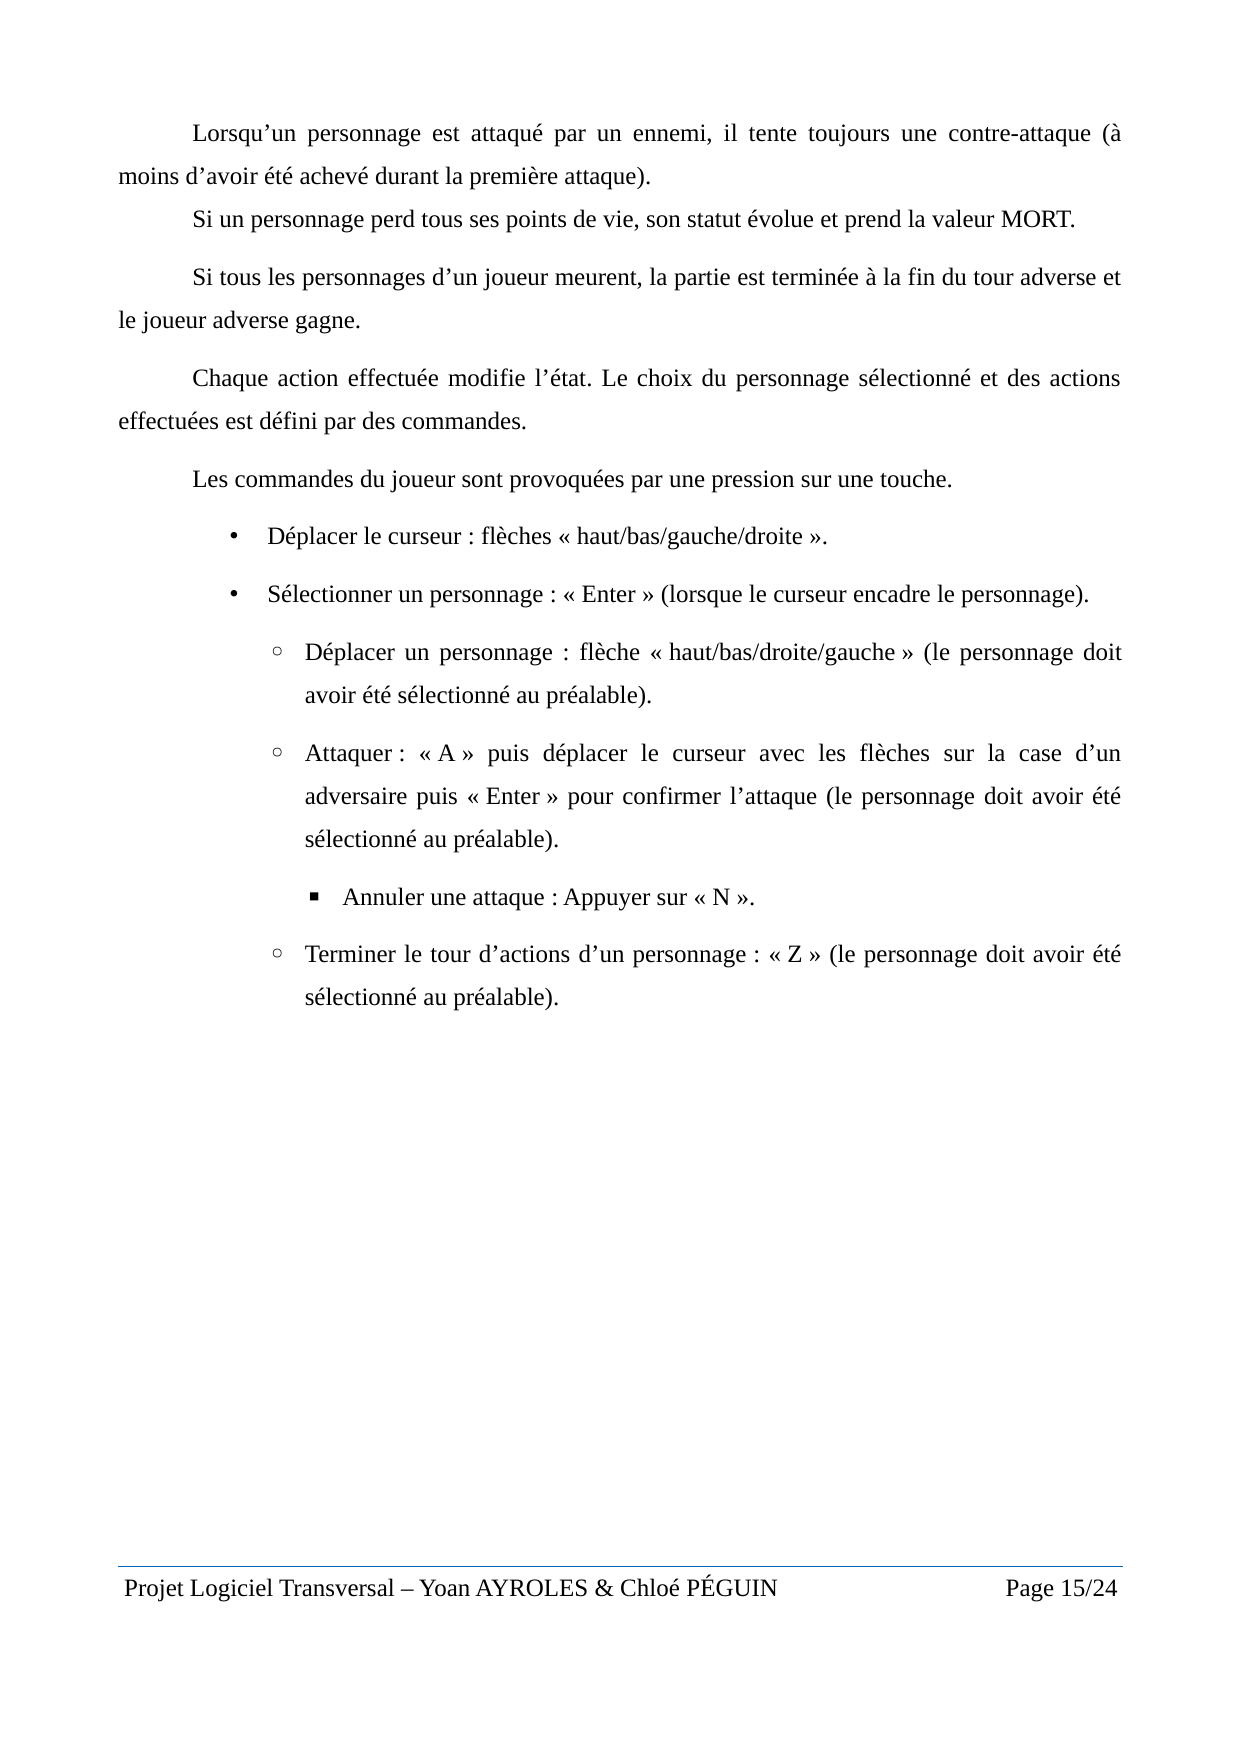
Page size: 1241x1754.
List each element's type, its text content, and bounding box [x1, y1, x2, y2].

list Terminer le tour d’actions d’un personnage : « Z » (le personnage doit avoir été sélectionné au préalable). [267, 939, 1122, 1011]
list Déplacer un personnage : flèche « haut/bas/droite/gauche » (le personnage doit avoir été sélectionné au préalable). [267, 637, 1122, 709]
list Annuler une attaque : Appuyer sur « N ». [304, 882, 1122, 910]
text Lorsqu’un personnage est attaqué par un ennemi, il tente toujours une contre-attaque (à moins d’avoir été achevé durant la première attaque). [118, 118, 1122, 190]
list Sélectionner un personnage : « Enter » (lorsque le curseur encadre le personnage). [229, 579, 1122, 608]
text Si tous les personnages d’un joueur meurent, la partie est terminée à la fin du tour adverse et le joueur adverse gagne. [118, 262, 1122, 334]
list Attaquer : « A » puis déplacer le curseur avec les flèches sur la case d’un adversaire puis « Enter » pour confirmer l’attaque (le personnage doit avoir été sélectionné au préalable). [267, 738, 1122, 853]
text Les commandes du joueur sont provoquées par une pression sur une touche. [118, 464, 1122, 492]
text Chaque action effectuée modifie l’état. Le choix du personnage sélectionné et des actions effectuées est défini par des commandes. [118, 363, 1122, 435]
text Si un personnage perd tous ses points de vie, son statut évolue et prend la valeur MORT. [118, 204, 1122, 233]
list Déplacer le curseur : flèches « haut/bas/gauche/droite ». [229, 521, 1122, 550]
